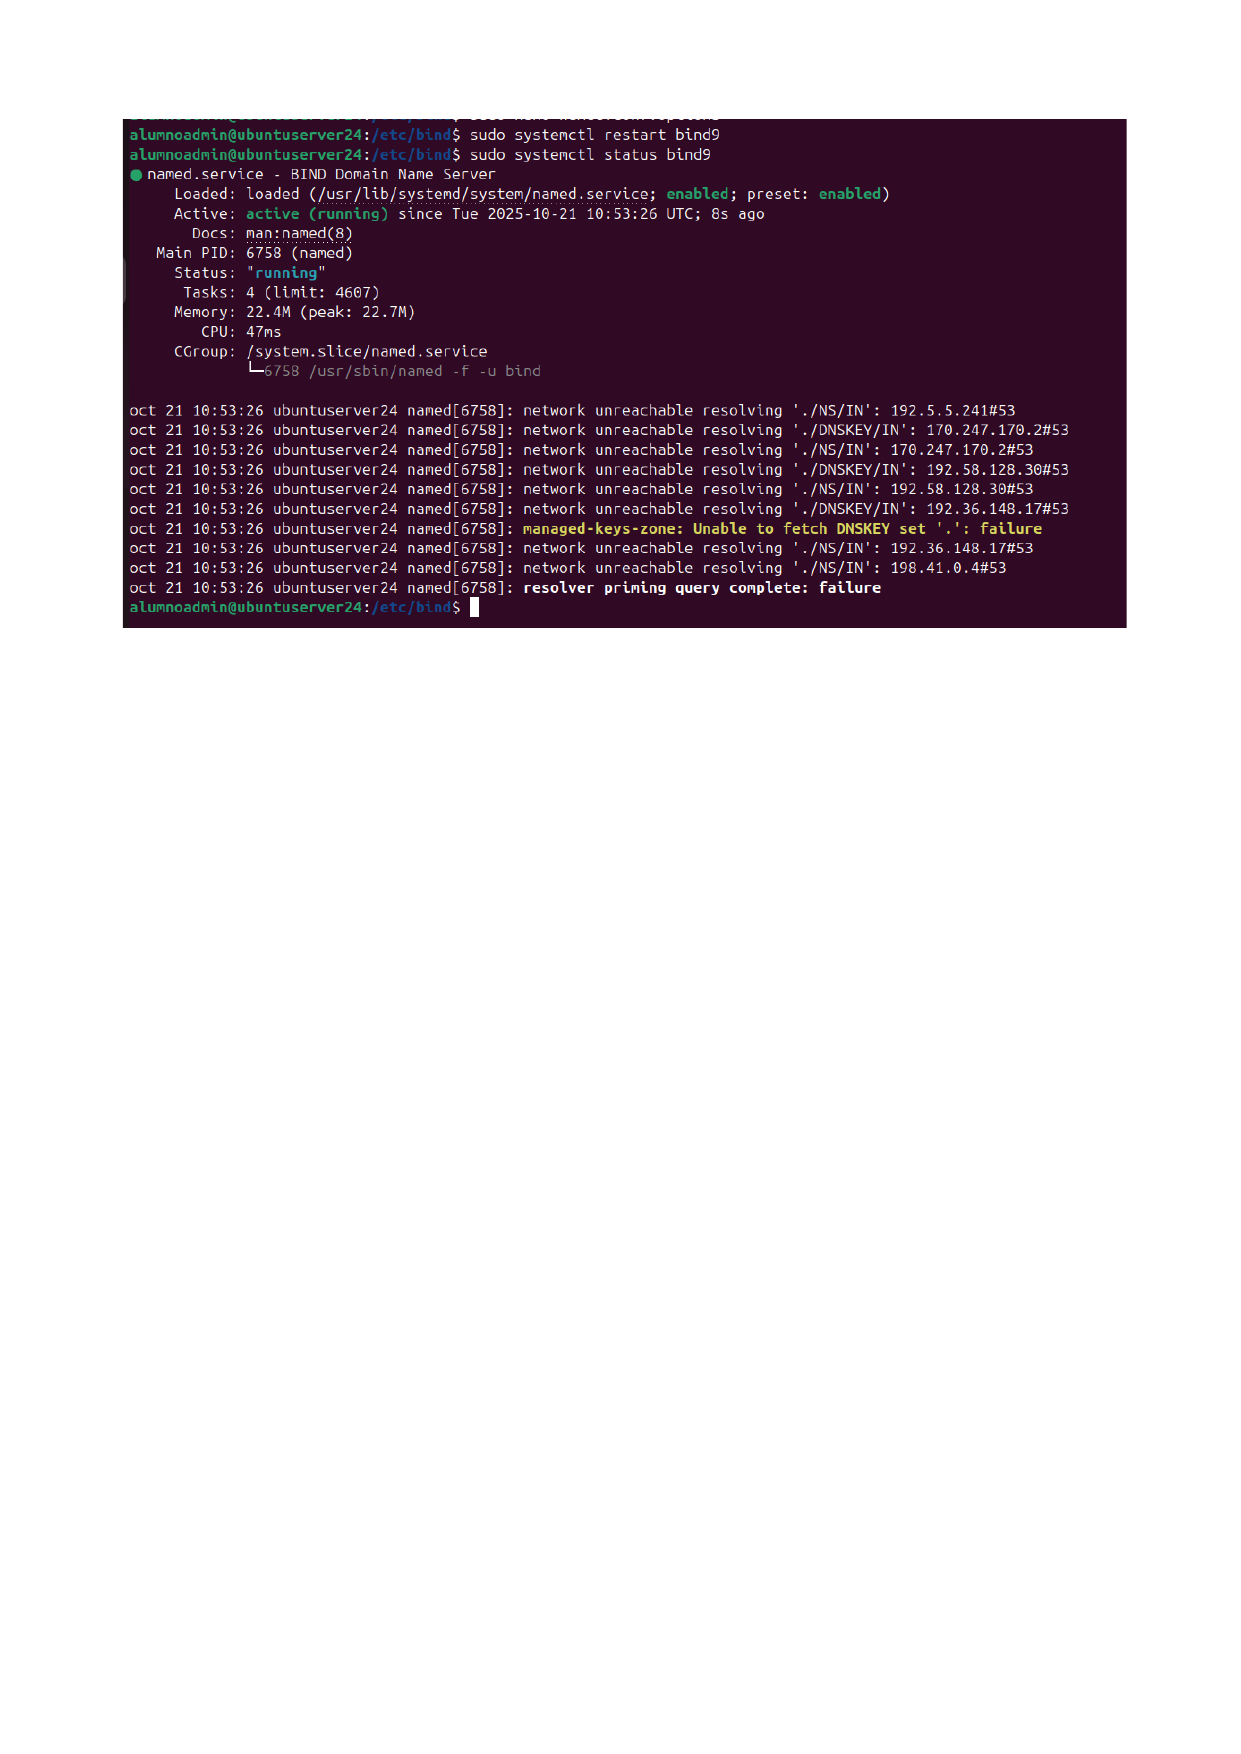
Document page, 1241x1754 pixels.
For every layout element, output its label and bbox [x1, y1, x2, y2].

picture [122, 119, 1127, 628]
